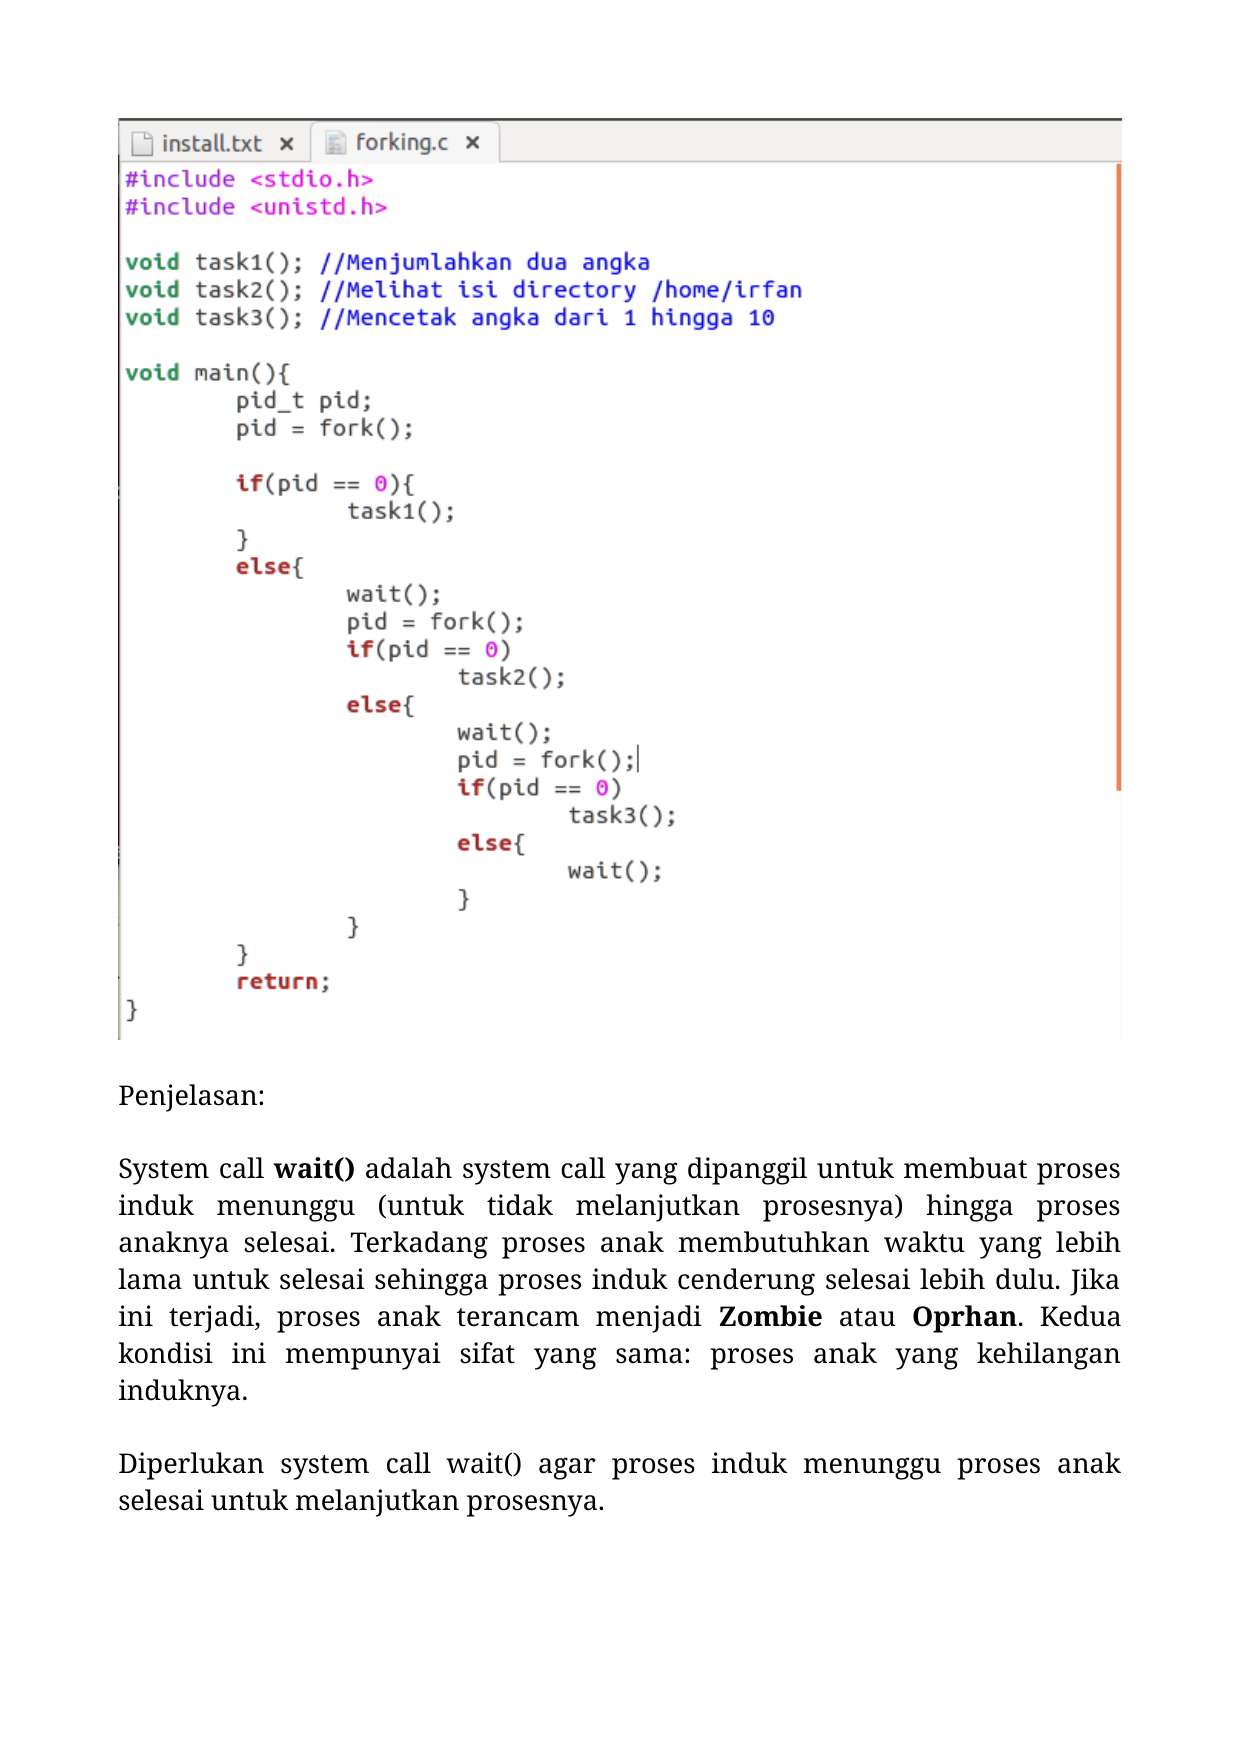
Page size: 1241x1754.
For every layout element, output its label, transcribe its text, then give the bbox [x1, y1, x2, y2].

text Penjelasan: [118, 1076, 1122, 1113]
text Diperlukan system call wait() agar proses induk menunggu proses anak selesai untuk melanjutkan prosesnya. [118, 1445, 1122, 1518]
text System call wait() adalah system call yang dipanggil untuk membuat proses induk menunggu (untuk tidak melanjutkan prosesnya) hingga proses anaknya selesai. Terkadang proses anak membutuhkan waktu yang lebih lama untuk selesai sehingga proses induk cenderung selesai lebih dulu. Jika ini terjadi, proses anak terancam menjadi Zombie atau Oprhan. Kedua kondisi ini mempunyai sifat yang sama: proses anak yang kehilangan induknya. [118, 1150, 1122, 1408]
picture [118, 118, 1123, 1040]
